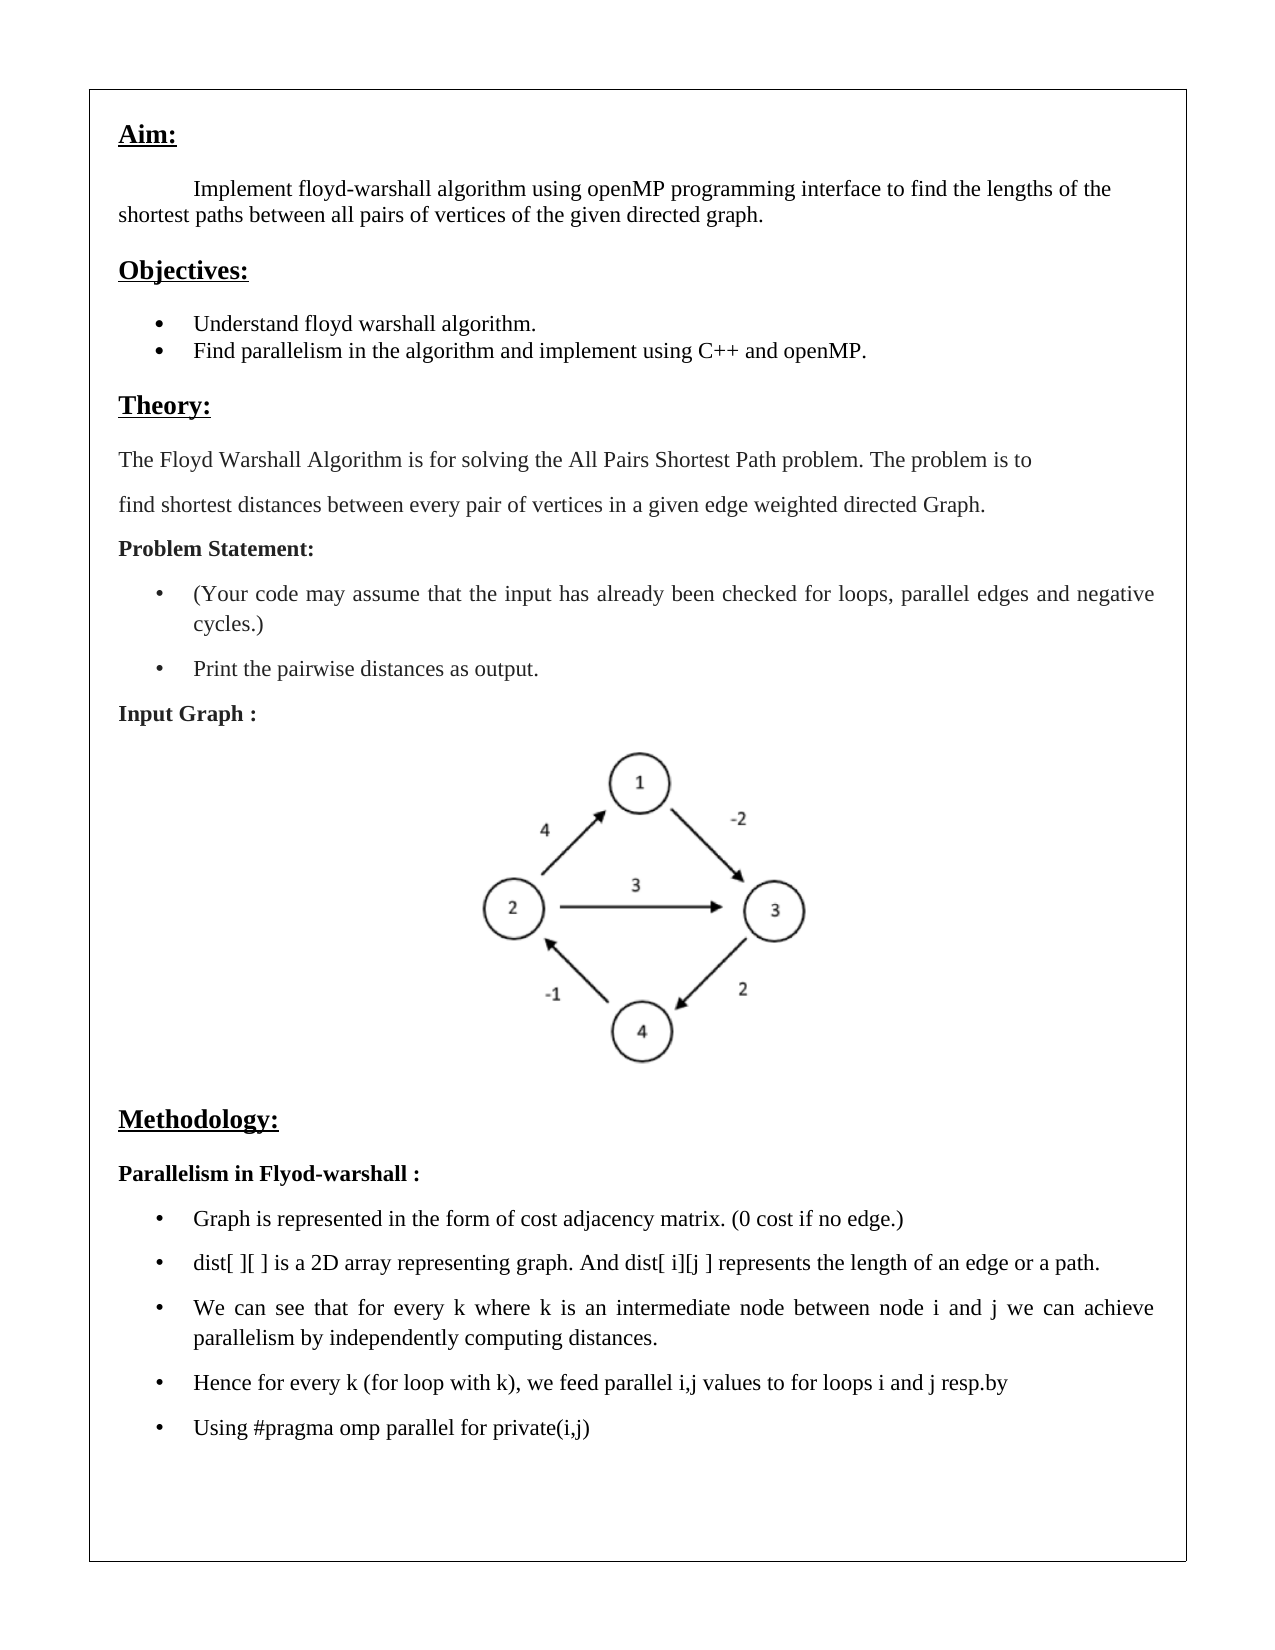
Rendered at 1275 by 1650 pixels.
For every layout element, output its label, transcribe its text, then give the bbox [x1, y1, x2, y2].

text find shortest distances between every pair of vertices in a given edge weighted directed Graph. [118, 491, 1157, 517]
list Print the pairwise distances as output. [156, 655, 1157, 682]
list Understand floyd warshall algorithm. [156, 310, 1157, 337]
list Find parallelism in the algorithm and implement using C++ and openMP. [156, 337, 1157, 363]
list We can see that for every k where k is an intermediate node between node i and j we can achieve parallelism by independently computing distances. [156, 1294, 1157, 1351]
text Theory: [118, 389, 1157, 421]
text Problem Statement: [118, 536, 1157, 562]
list Using #pragma omp parallel for private(i,j) [156, 1414, 1157, 1440]
text The Floyd Warshall Algorithm is for solving the All Pairs Shortest Path problem. The problem is to [118, 446, 1157, 472]
text Aim: [118, 118, 1157, 149]
picture [461, 745, 814, 1074]
list (Your code may assume that the input has already been checked for loops, parallel edges and negative cycles.) [156, 580, 1157, 637]
text Input Graph : [118, 700, 1157, 726]
text Implement floyd-warshall algorithm using openMP programming interface to find the lengths of the shortest paths between all pairs of vertices of the given directed graph. [118, 175, 1157, 227]
list Hence for every k (for loop with k), we feed parallel i,j values to for loops i and j resp.by [156, 1369, 1157, 1396]
list dist[ ][ ] is a 2D array representing graph. And dist[ i][j ] represents the length of an edge or a path. [156, 1249, 1157, 1276]
text Methodology: [118, 1103, 1157, 1134]
text Parallelism in Flyod-warshall : [118, 1160, 1157, 1186]
text Objectives: [118, 254, 1157, 285]
list Graph is represented in the form of cost adjacency matrix. (0 cost if no edge.) [156, 1204, 1157, 1231]
